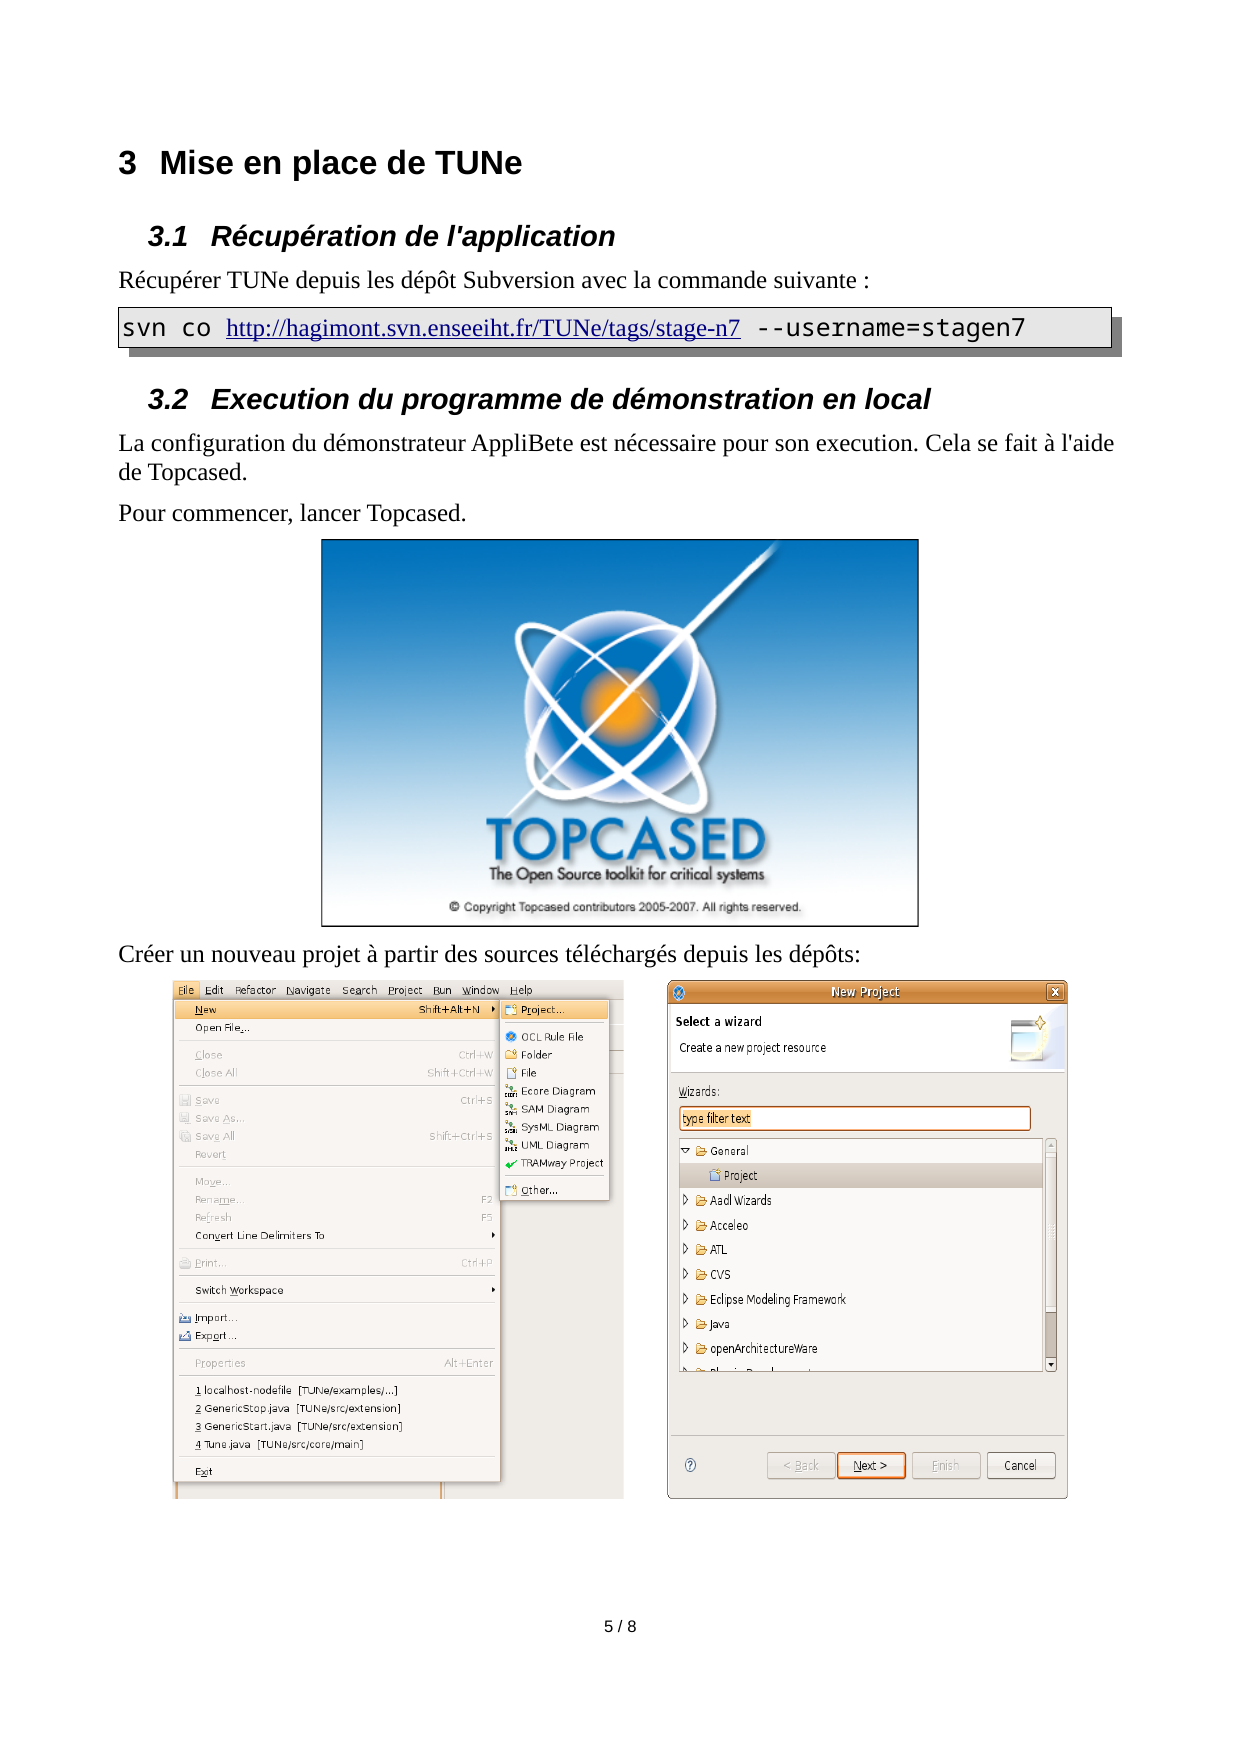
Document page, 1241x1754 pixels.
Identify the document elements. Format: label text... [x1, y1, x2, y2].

picture [667, 980, 1068, 1499]
picture [321, 539, 919, 927]
subtitle Mise en place de TUNe [118, 143, 1122, 182]
text La configuration du démonstrateur AppliBete est nécessaire pour son execution. Cela se fait à l'aide de Topcased. [118, 428, 1122, 486]
text Récupérer TUNe depuis les dépôt Subversion avec la commande suivante : [118, 265, 1122, 294]
subtitle Execution du programme de démonstration en local [148, 382, 1122, 416]
subtitle Récupération de l'application [148, 219, 1122, 253]
text Créer un nouveau projet à partir des sources téléchargés depuis les dépôts: [118, 939, 1122, 968]
text svn co http://hagimont.svn.enseeiht.fr/TUNe/tags/stage-n7 --username=stagen7 [119, 308, 1111, 347]
text Pour commencer, lancer Topcased. [118, 498, 1122, 527]
